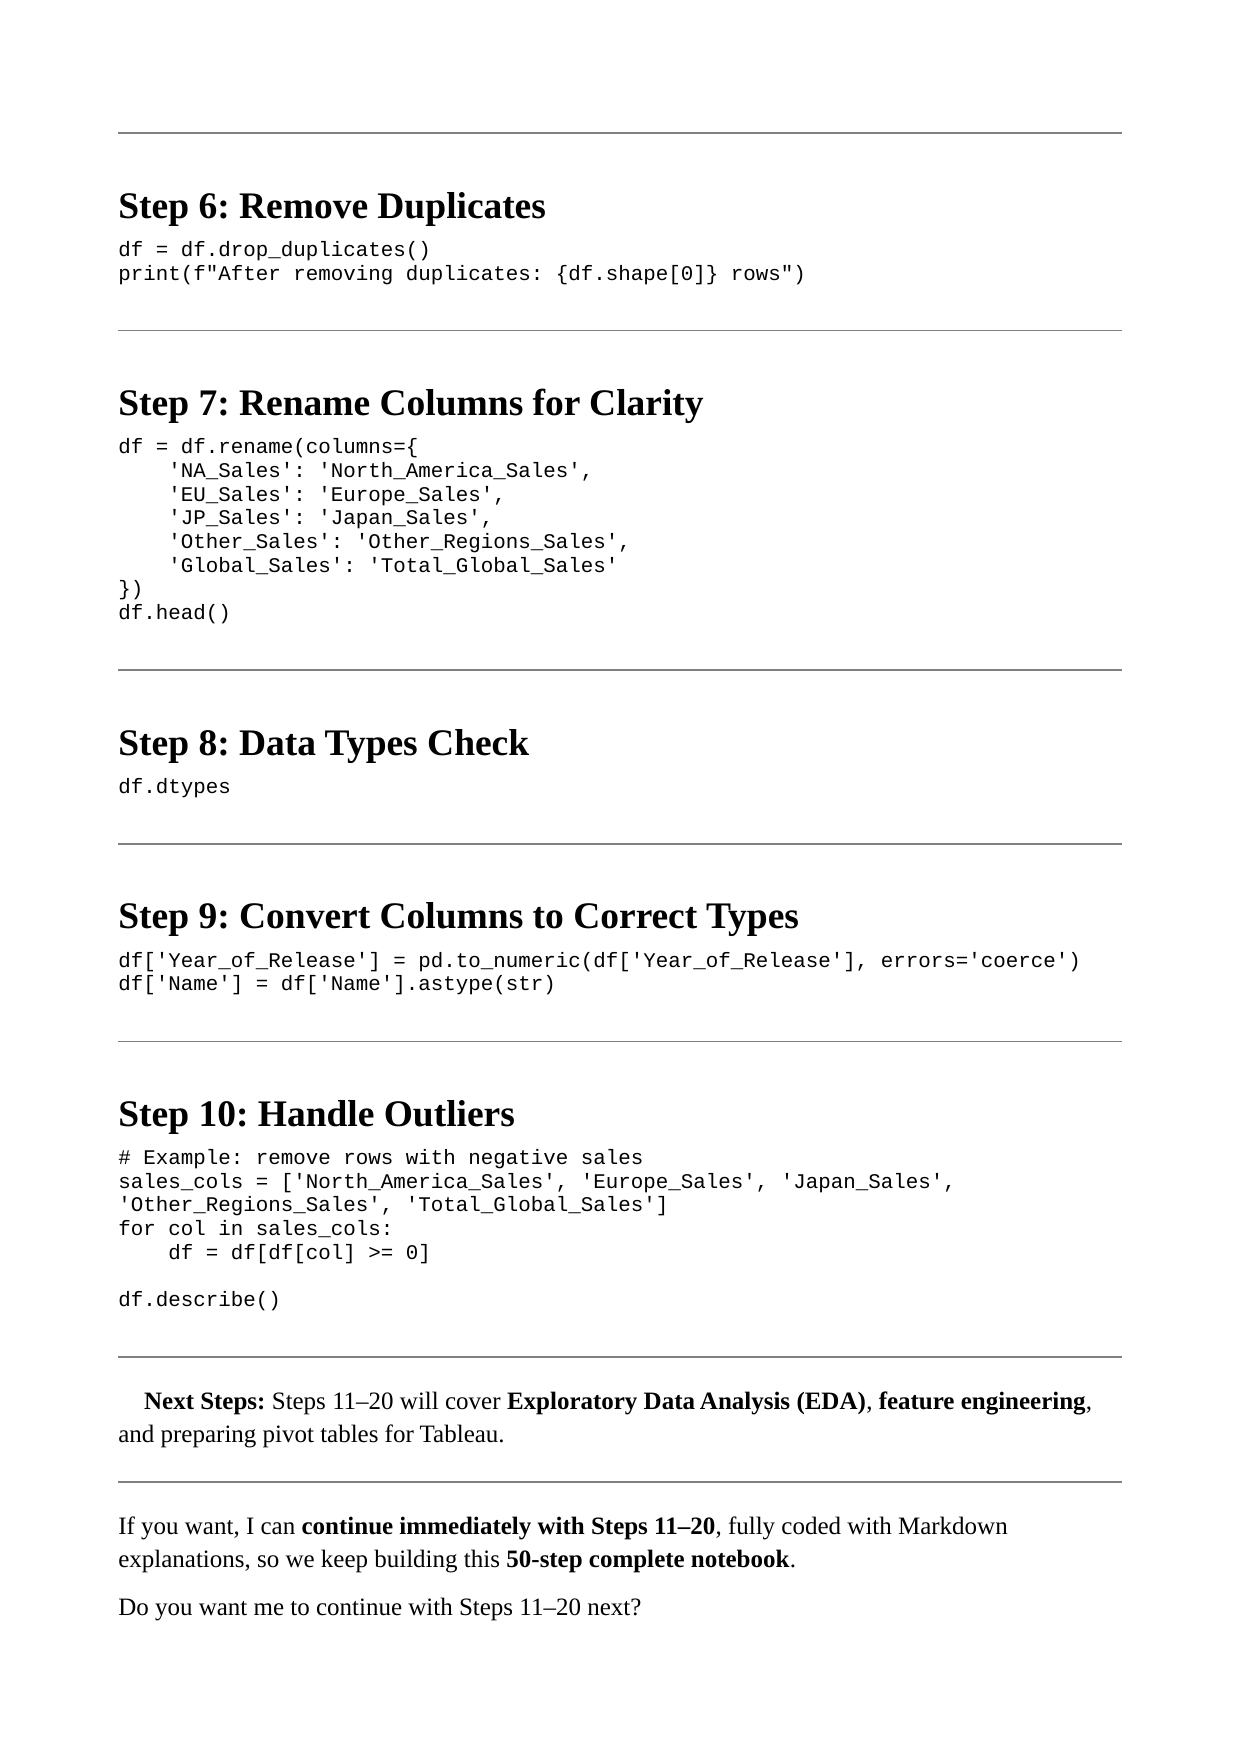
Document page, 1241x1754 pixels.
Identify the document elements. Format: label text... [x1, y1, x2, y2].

text }) [118, 578, 1122, 602]
subtitle Step 7: Rename Columns for Clarity [118, 381, 1122, 424]
subtitle Step 10: Handle Outliers [118, 1091, 1122, 1134]
text 'EU_Sales': 'Europe_Sales', [118, 484, 1122, 507]
text df.describe() [118, 1289, 1122, 1313]
text 'Global_Sales': 'Total_Global_Sales' [118, 554, 1122, 578]
text df.dtypes [118, 776, 1122, 799]
subtitle Step 9: Convert Columns to Correct Types [118, 894, 1122, 937]
subtitle Step 8: Data Types Check [118, 720, 1122, 763]
text 'Other_Sales': 'Other_Regions_Sales', [118, 531, 1122, 554]
text # Example: remove rows with negative sales [118, 1147, 1122, 1171]
text Do you want me to continue with Steps 11–20 next? [118, 1592, 1122, 1621]
text sales_cols = ['North_America_Sales', 'Europe_Sales', 'Japan_Sales', 'Other_Regions_Sales', 'Total_Global_Sales'] [118, 1171, 1122, 1218]
text ✅ Next Steps: Steps 11–20 will cover Exploratory Data Analysis (EDA), feature engineering, and preparing pivot tables for Tableau. [118, 1386, 1122, 1448]
text print(f"After removing duplicates: {df.shape[0]} rows") [118, 262, 1122, 286]
text df = df[df[col] >= 0] [118, 1242, 1122, 1265]
text df = df.rename(columns={ [118, 436, 1122, 460]
text df = df.drop_duplicates() [118, 239, 1122, 262]
text df['Year_of_Release'] = pd.to_numeric(df['Year_of_Release'], errors='coerce') [118, 949, 1122, 973]
subtitle Step 6: Remove Duplicates [118, 183, 1122, 226]
text df.head() [118, 602, 1122, 626]
text If you want, I can continue immediately with Steps 11–20, fully coded with Markdown explanations, so we keep building this 50-step complete notebook. [118, 1511, 1122, 1573]
text 'JP_Sales': 'Japan_Sales', [118, 507, 1122, 531]
text 'NA_Sales': 'North_America_Sales', [118, 460, 1122, 484]
text for col in sales_cols: [118, 1218, 1122, 1242]
text df['Name'] = df['Name'].astype(str) [118, 973, 1122, 997]
